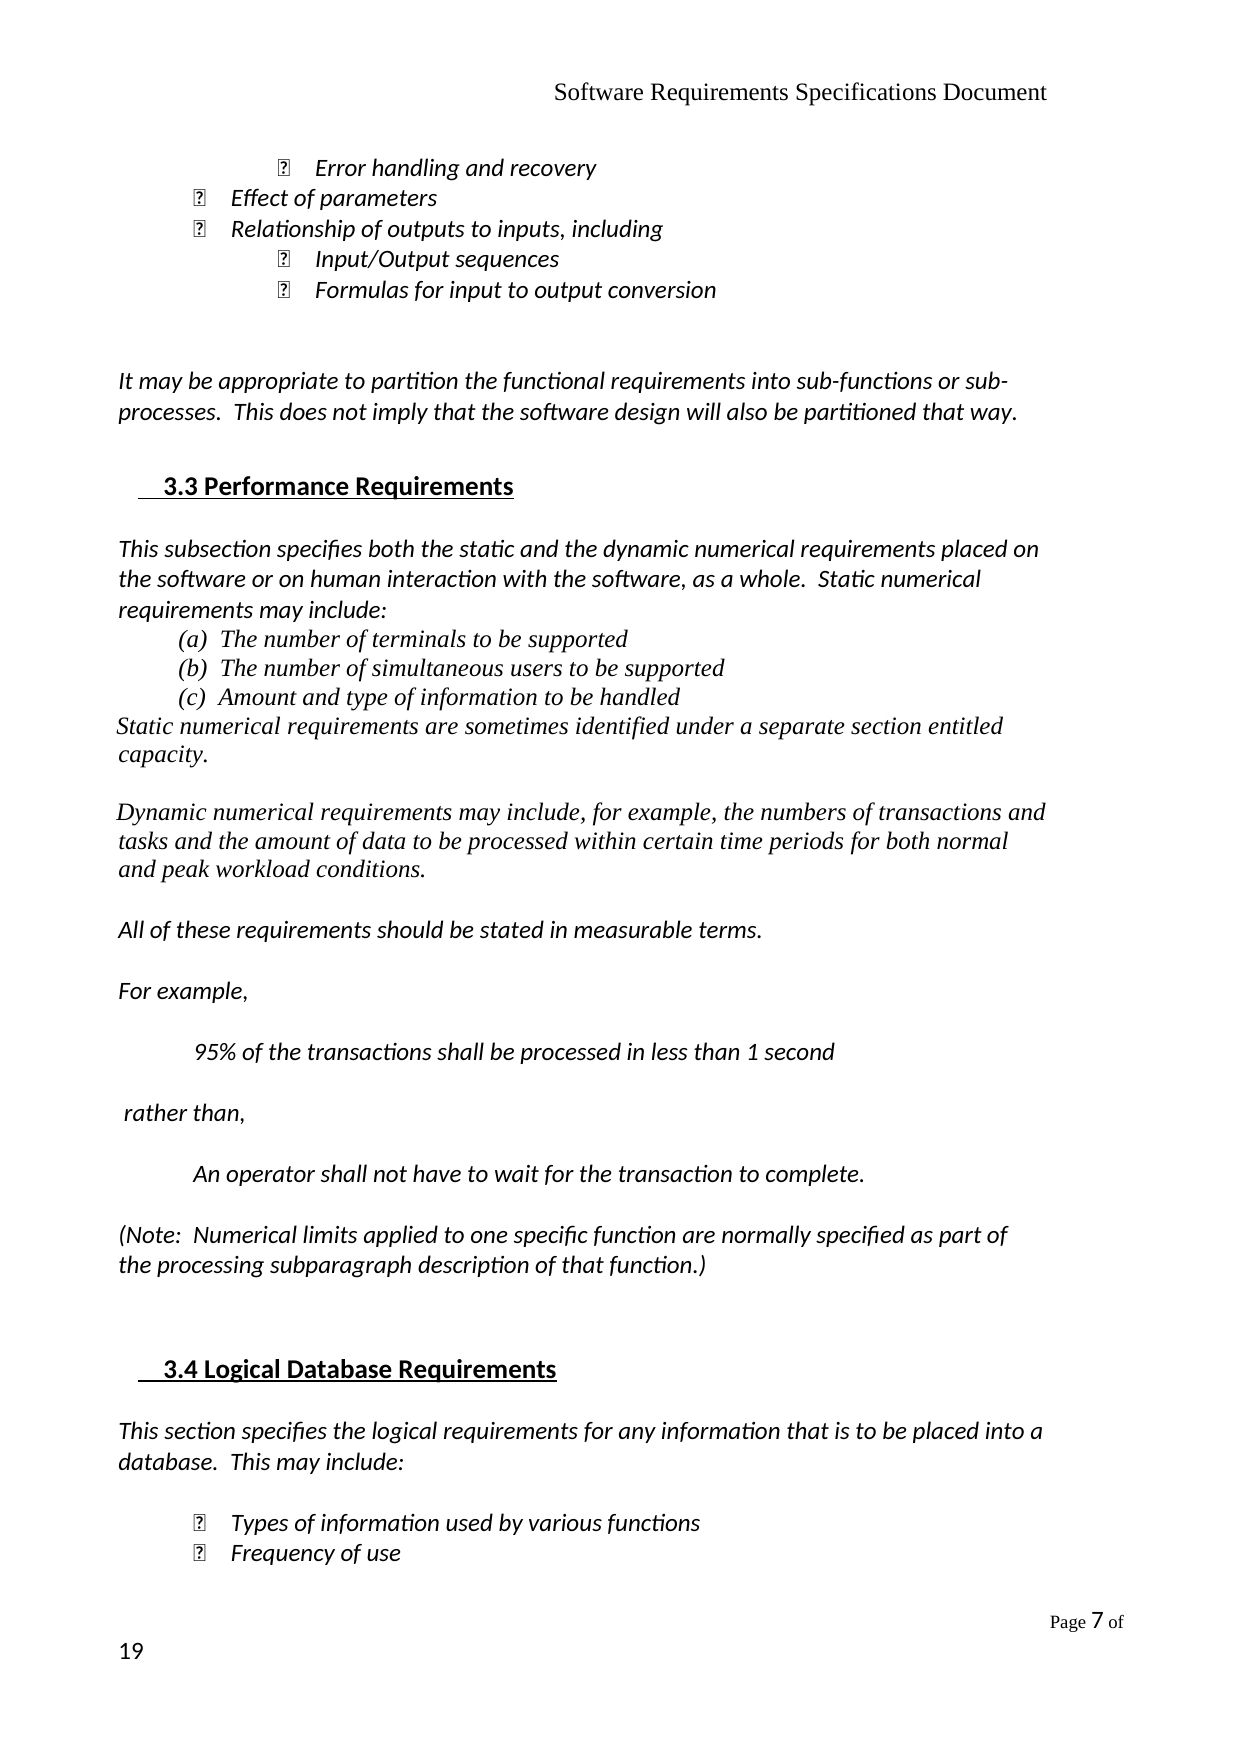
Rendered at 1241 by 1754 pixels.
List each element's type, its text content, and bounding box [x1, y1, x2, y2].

text Static numerical requirements are sometimes identified under a separate section entitled capacity. [116, 711, 1047, 768]
text rather than, [118, 1097, 1047, 1127]
text (c) Amount and type of information to be handled [148, 682, 1047, 711]
text This section specifies the logical requirements for any information that is to be placed into a database. This may include: [118, 1415, 1047, 1476]
text 95% of the transactions shall be processed in less than 1 second [193, 1036, 1047, 1066]
text This subsection specifies both the static and the dynamic numerical requirements placed on the software or on human interaction with the software, as a whole. Static numerical requirements may include: [118, 533, 1047, 624]
list Frequency of use [193, 1537, 1047, 1568]
list Formulas for input to output conversion [277, 274, 1047, 304]
subtitle 3.4 Logical Database Requirements [138, 1352, 1047, 1385]
text (b) The number of simultaneous users to be supported [148, 653, 1047, 682]
text (a) The number of terminals to be supported [148, 624, 1047, 653]
text All of these requirements should be stated in measurable terms. [118, 914, 1047, 944]
text It may be appropriate to partition the functional requirements into sub-functions or sub-processes. This does not imply that the software design will also be partitioned that way. [118, 365, 1047, 426]
text An operator shall not have to wait for the transaction to complete. [193, 1158, 1047, 1188]
text (Note: Numerical limits applied to one specific function are normally specified as part of the processing subparagraph description of that function.) [118, 1219, 1047, 1280]
text For example, [118, 975, 1047, 1005]
list Types of information used by various functions [193, 1507, 1047, 1537]
text Dynamic numerical requirements may include, for example, the numbers of transactions and tasks and the amount of data to be processed within certain time periods for both normal and peak workload conditions. [116, 797, 1047, 883]
list Relationship of outputs to inputs, including [193, 213, 1047, 243]
subtitle 3.3 Performance Requirements [138, 469, 1047, 502]
list Input/Output sequences [277, 243, 1047, 274]
list Effect of parameters [193, 182, 1047, 213]
list Error handling and recovery [277, 152, 1047, 182]
